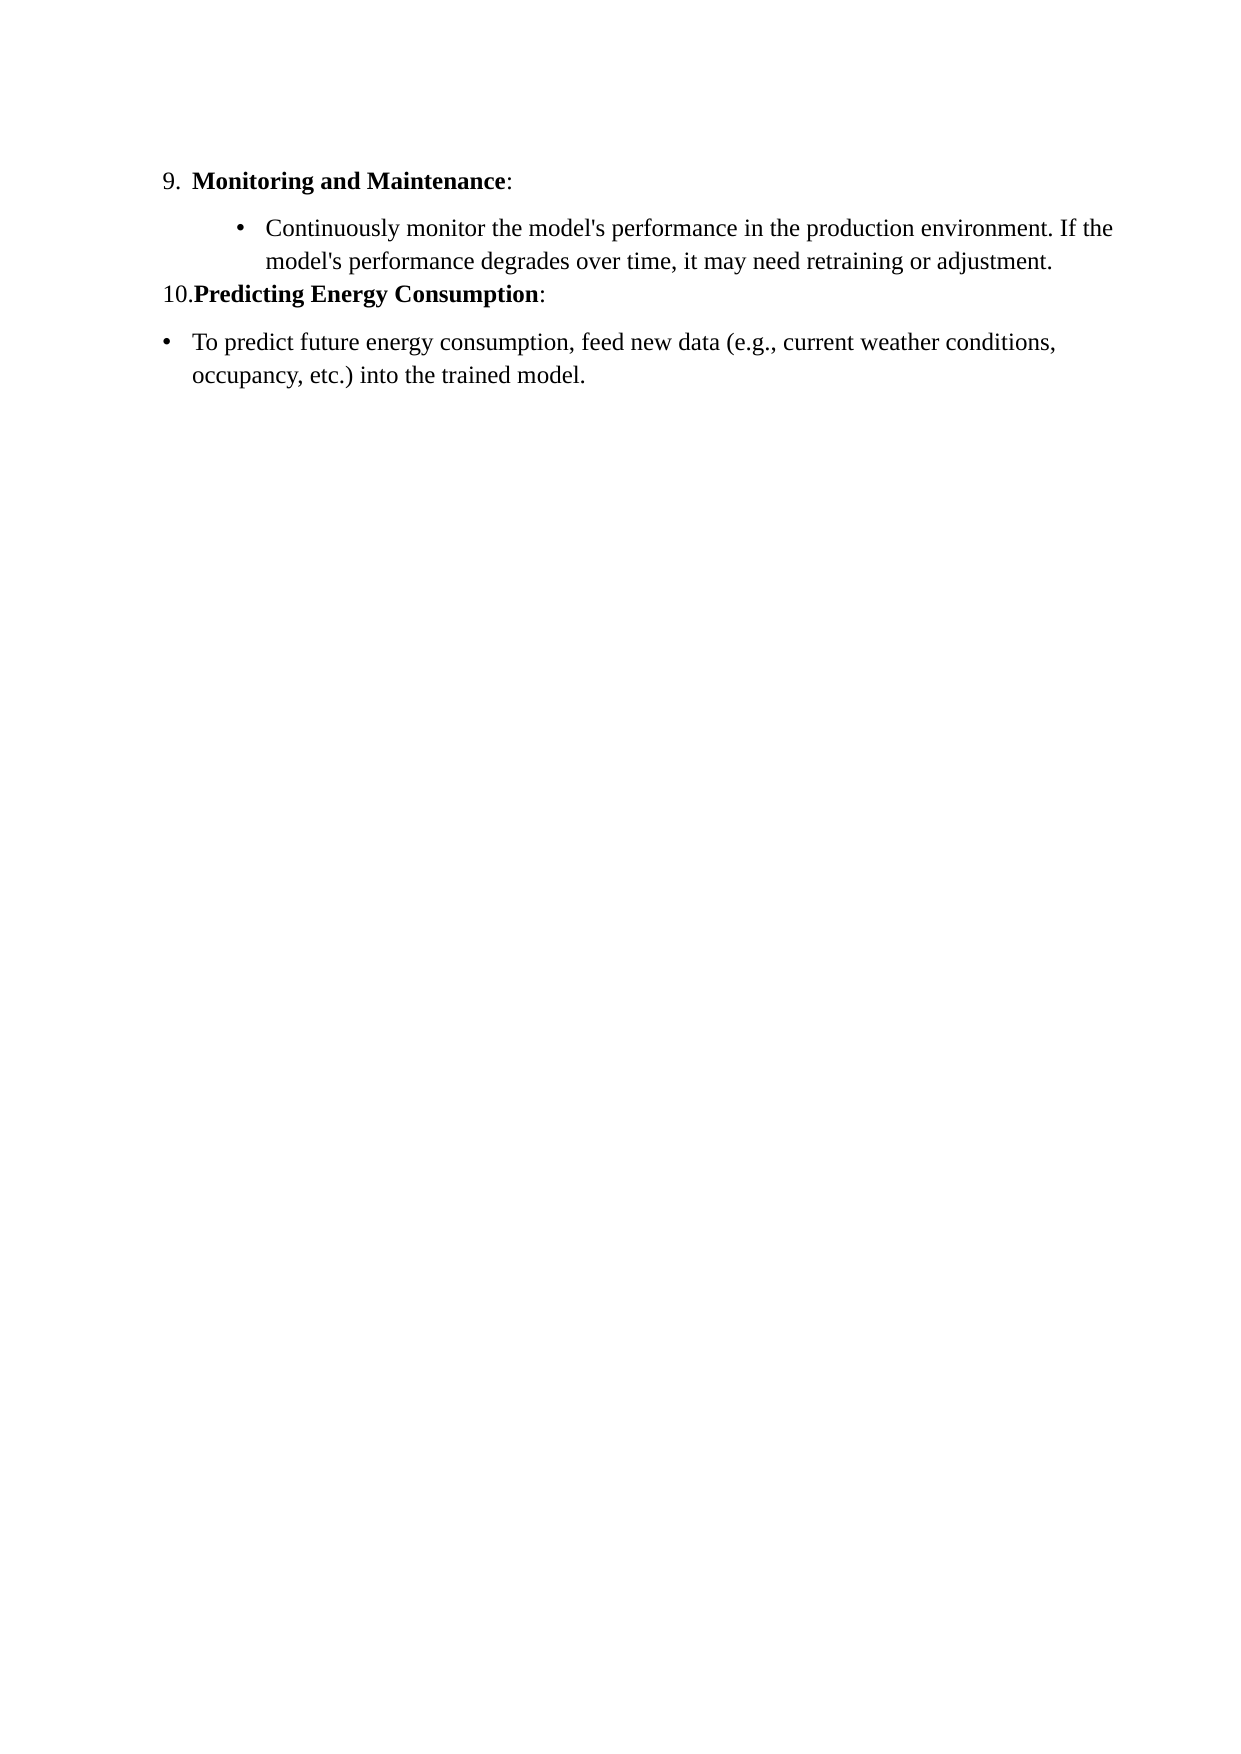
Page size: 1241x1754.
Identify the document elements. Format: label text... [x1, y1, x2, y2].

list To predict future energy consumption, feed new data (e.g., current weather conditions, occupancy, etc.) into the trained model. [162, 327, 1122, 389]
list Monitoring and Maintenance: [162, 166, 1122, 194]
list Predicting Energy Consumption: [162, 279, 1122, 308]
list Continuously monitor the model's performance in the production environment. If the model's performance degrades over time, it may need retraining or adjustment. [236, 213, 1122, 275]
